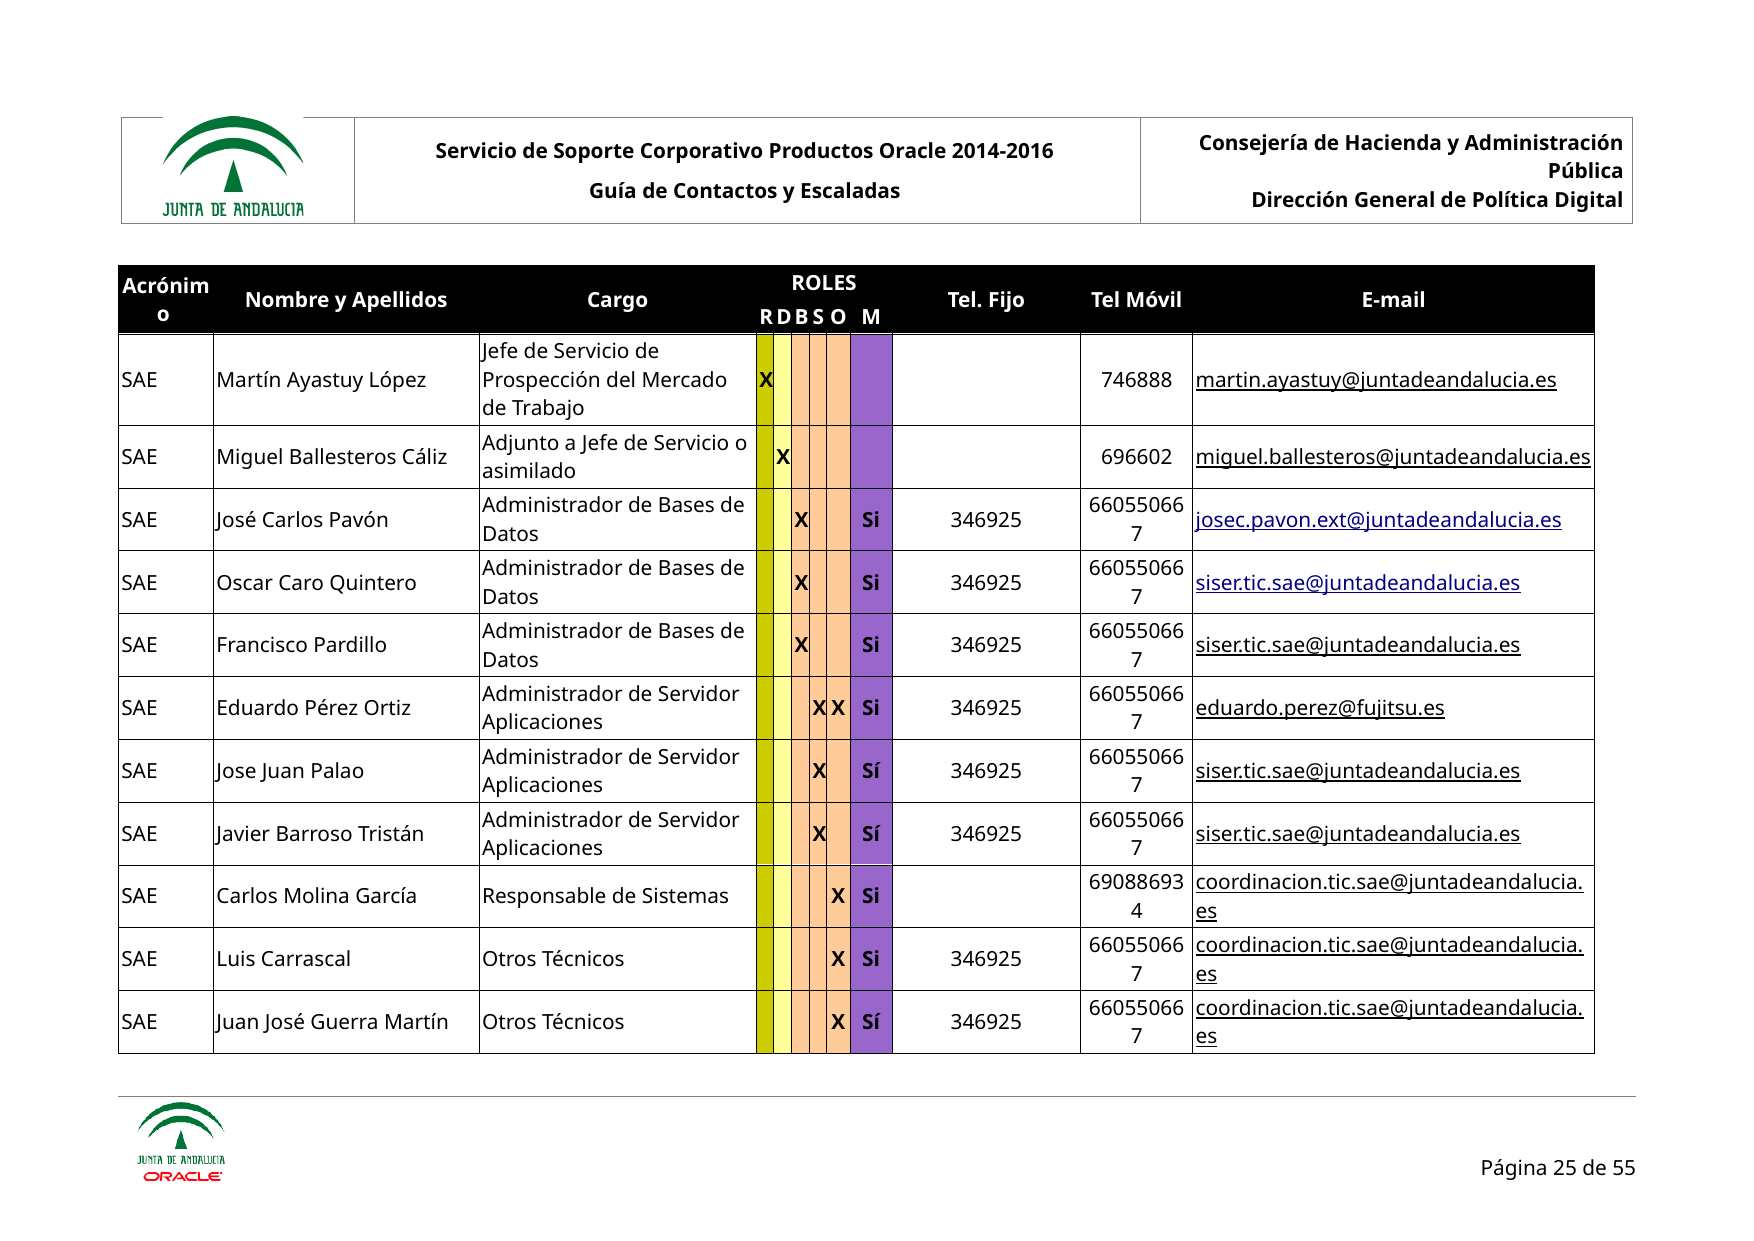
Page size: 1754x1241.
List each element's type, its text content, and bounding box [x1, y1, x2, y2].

table_cell SAE [119, 677, 213, 739]
table_cell [810, 426, 826, 488]
table_header Tel Móvil [1081, 266, 1192, 333]
table_cell coordinacion.tic.sae@juntadeandalucia.es [1193, 928, 1594, 990]
table_cell X [792, 614, 809, 676]
table_cell 660550667 [1081, 551, 1192, 613]
table_cell [774, 803, 791, 864]
table_cell miguel.ballesteros@juntadeandalucia.es [1193, 426, 1594, 488]
table_cell Eduardo Pérez Ortiz [214, 677, 479, 739]
table_cell [774, 614, 791, 676]
table_cell Si [851, 928, 892, 990]
table_cell SAE [119, 803, 213, 864]
table_cell Otros Técnicos [480, 928, 756, 990]
table_cell SAE [119, 866, 213, 927]
table_cell [827, 614, 850, 676]
table_cell Adjunto a Jefe de Servicio o asimilado [480, 426, 756, 488]
table_cell [827, 426, 850, 488]
table_cell [757, 426, 773, 488]
table_cell siser.tic.sae@juntadeandalucia.es [1193, 803, 1594, 864]
table_cell SAE [119, 551, 213, 613]
table_cell X [792, 489, 809, 550]
table_cell [757, 803, 773, 864]
table_cell Sí [851, 803, 892, 864]
table_cell X [810, 677, 826, 739]
table_cell coordinacion.tic.sae@juntadeandalucia.es [1193, 991, 1594, 1053]
table_cell 696602 [1081, 426, 1192, 488]
table_cell Sí [851, 740, 892, 802]
table_cell [757, 928, 773, 990]
table_cell Miguel Ballesteros Cáliz [214, 426, 479, 488]
table_cell [827, 803, 850, 864]
table_header ROLES [757, 266, 892, 299]
table_cell Jefe de Servicio de Prospección del Mercado de Trabajo [480, 335, 756, 425]
table_cell [810, 991, 826, 1053]
table_cell [827, 551, 850, 613]
table_cell Oscar Caro Quintero [214, 551, 479, 613]
table_cell SAE [119, 991, 213, 1053]
table_cell [792, 991, 809, 1053]
table_cell X [757, 335, 773, 425]
table_cell 346925 [893, 991, 1080, 1053]
table_cell Administrador de Servidor Aplicaciones [480, 677, 756, 739]
table_cell [810, 335, 826, 425]
table_cell Responsable de Sistemas [480, 866, 756, 927]
table_cell Otros Técnicos [480, 991, 756, 1053]
table_cell Si [851, 489, 892, 550]
table_cell Jose Juan Palao [214, 740, 479, 802]
table_cell [810, 551, 826, 613]
table_cell [757, 740, 773, 802]
table_cell siser.tic.sae@juntadeandalucia.es [1193, 551, 1594, 613]
table_cell [792, 426, 809, 488]
table_cell [757, 991, 773, 1053]
table_cell SAE [119, 489, 213, 550]
table_cell siser.tic.sae@juntadeandalucia.es [1193, 740, 1594, 802]
table_cell X [827, 866, 850, 927]
table_cell 660550667 [1081, 928, 1192, 990]
table_cell [810, 866, 826, 927]
picture [135, 1102, 226, 1185]
table_cell siser.tic.sae@juntadeandalucia.es [1193, 614, 1594, 676]
table_cell X [810, 740, 826, 802]
table_cell [792, 740, 809, 802]
table_cell [757, 677, 773, 739]
table_cell [810, 489, 826, 550]
table_cell Administrador de Bases de Datos [480, 614, 756, 676]
table_cell [757, 551, 773, 613]
table_cell [810, 928, 826, 990]
table_cell Administrador de Servidor Aplicaciones [480, 803, 756, 864]
table_header E-mail [1193, 266, 1594, 333]
table_cell Si [851, 866, 892, 927]
table_cell Si [851, 614, 892, 676]
table_cell [893, 866, 1080, 927]
table_cell [893, 335, 1080, 425]
table_cell 346925 [893, 928, 1080, 990]
table_cell 346925 [893, 489, 1080, 550]
table_cell [792, 866, 809, 927]
table_cell [774, 991, 791, 1053]
table_cell [774, 740, 791, 802]
table_cell B [792, 300, 809, 333]
table_cell 346925 [893, 677, 1080, 739]
table_cell R [757, 300, 773, 333]
table_cell Si [851, 677, 892, 739]
table_cell [827, 335, 850, 425]
table_cell [792, 677, 809, 739]
picture [162, 116, 304, 216]
table_cell [792, 803, 809, 864]
table_cell [851, 426, 892, 488]
table_cell [774, 866, 791, 927]
table_cell [893, 426, 1080, 488]
table_cell M [851, 300, 892, 333]
table_cell [774, 335, 791, 425]
table_cell SAE [119, 740, 213, 802]
table_cell Carlos Molina García [214, 866, 479, 927]
table_cell [774, 677, 791, 739]
table_cell 660550667 [1081, 489, 1192, 550]
table_cell Javier Barroso Tristán [214, 803, 479, 864]
table_cell [757, 614, 773, 676]
table_cell X [810, 803, 826, 864]
table_cell 660550667 [1081, 803, 1192, 864]
table_cell SAE [119, 928, 213, 990]
table_cell [810, 614, 826, 676]
table_cell X [792, 551, 809, 613]
table_cell Si [851, 551, 892, 613]
table_cell coordinacion.tic.sae@juntadeandalucia.es [1193, 866, 1594, 927]
table_cell Administrador de Bases de Datos [480, 489, 756, 550]
table_cell O [827, 300, 850, 333]
table_cell X [827, 991, 850, 1053]
table_cell José Carlos Pavón [214, 489, 479, 550]
table_cell SAE [119, 614, 213, 676]
table_cell eduardo.perez@fujitsu.es [1193, 677, 1594, 739]
table_cell 660550667 [1081, 677, 1192, 739]
table_cell [757, 866, 773, 927]
table_cell [792, 335, 809, 425]
table_cell Sí [851, 991, 892, 1053]
table_cell [827, 740, 850, 802]
table_cell Juan José Guerra Martín [214, 991, 479, 1053]
table_cell X [774, 426, 791, 488]
table_cell 346925 [893, 740, 1080, 802]
table_cell X [827, 677, 850, 739]
table_cell X [827, 928, 850, 990]
table_cell [774, 551, 791, 613]
table_cell D [774, 300, 791, 333]
table_cell Martín Ayastuy López [214, 335, 479, 425]
table_cell Administrador de Bases de Datos [480, 551, 756, 613]
table_cell [851, 335, 892, 425]
table_cell SAE [119, 335, 213, 425]
table_cell [757, 489, 773, 550]
table_cell Francisco Pardillo [214, 614, 479, 676]
table_header Acrónimo [119, 266, 213, 333]
table_cell S [810, 300, 826, 333]
table_cell SAE [119, 426, 213, 488]
table_header Tel. Fijo [893, 266, 1080, 333]
table_cell Luis Carrascal [214, 928, 479, 990]
table_cell [827, 489, 850, 550]
table_cell martin.ayastuy@juntadeandalucia.es [1193, 335, 1594, 425]
table_cell [774, 489, 791, 550]
table_cell 660550667 [1081, 614, 1192, 676]
table_cell 346925 [893, 551, 1080, 613]
table_cell 660550667 [1081, 991, 1192, 1053]
table_cell 660550667 [1081, 740, 1192, 802]
table_cell 690886934 [1081, 866, 1192, 927]
table_header Nombre y Apellidos [214, 266, 479, 333]
table_cell 746888 [1081, 335, 1192, 425]
table_cell josec.pavon.ext@juntadeandalucia.es [1193, 489, 1594, 550]
table_header Cargo [480, 266, 756, 333]
table_cell Administrador de Servidor Aplicaciones [480, 740, 756, 802]
table_cell 346925 [893, 614, 1080, 676]
table_cell [774, 928, 791, 990]
table_cell [792, 928, 809, 990]
table_cell 346925 [893, 803, 1080, 864]
